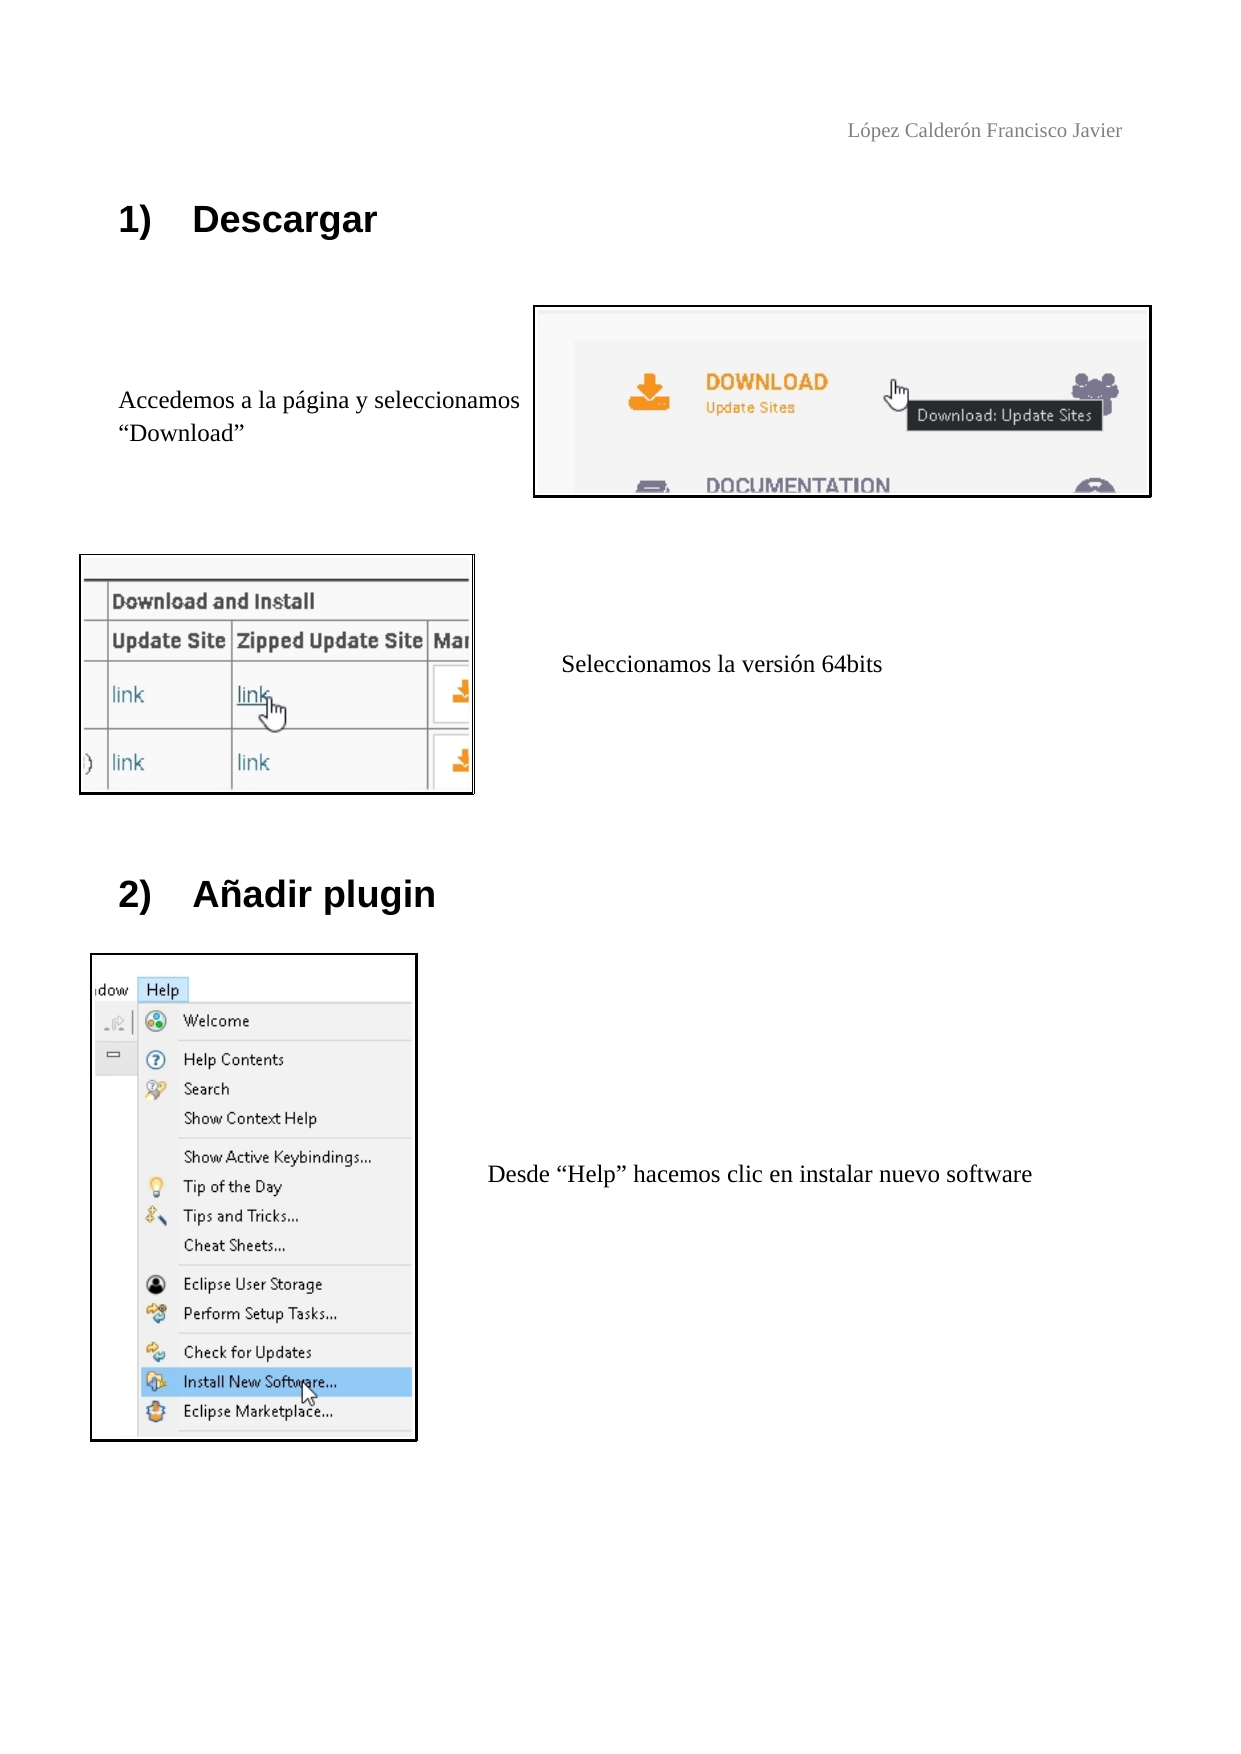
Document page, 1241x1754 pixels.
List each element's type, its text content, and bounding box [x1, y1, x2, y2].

picture [538, 310, 1147, 493]
subtitle Descargar [118, 197, 1122, 240]
subtitle Añadir plugin [118, 872, 1122, 916]
picture [95, 957, 413, 1437]
text Accedemos a la página y seleccionamos “Download” [118, 385, 533, 447]
text Desde “Help” hacemos clic en instalar nuevo software [418, 1159, 1122, 1188]
text Seleccionamos la versión 64bits [475, 649, 1122, 678]
picture [83, 558, 470, 790]
